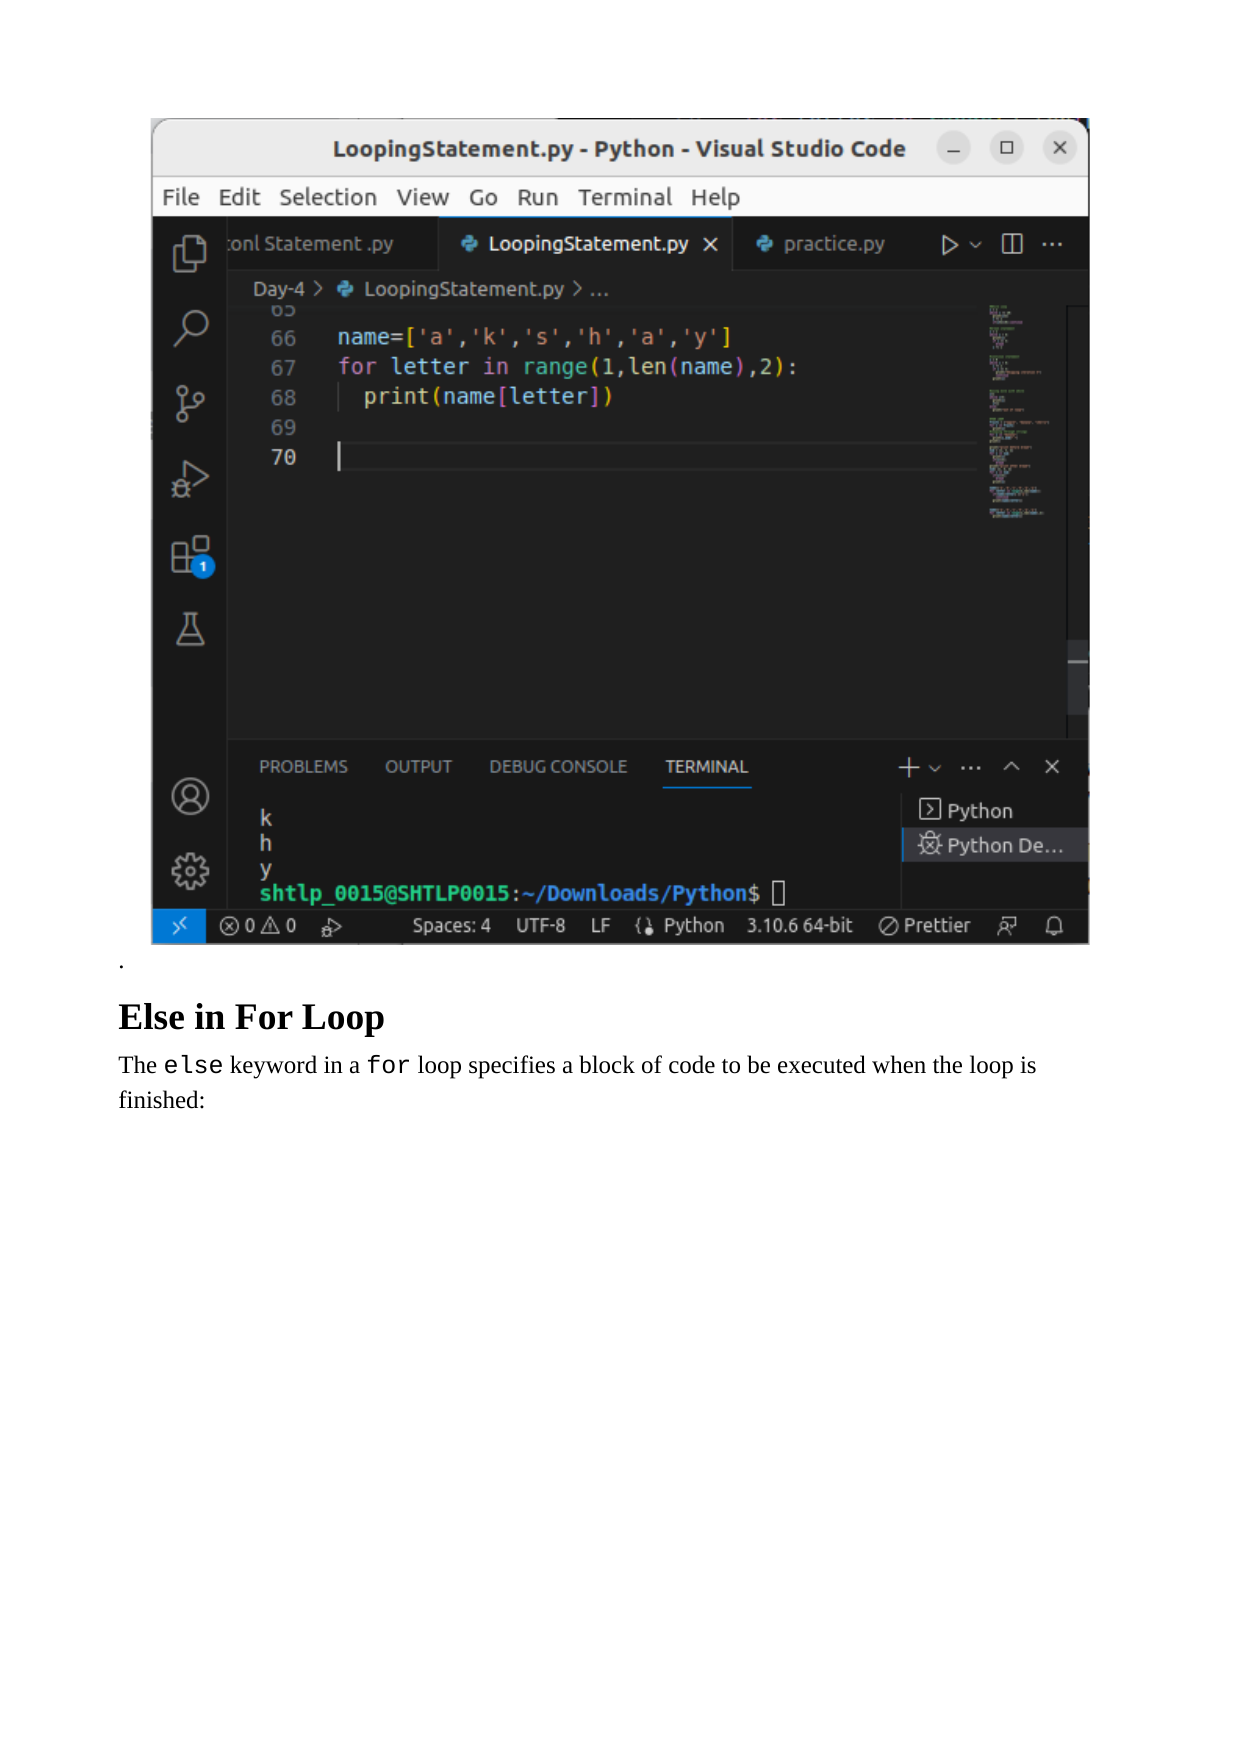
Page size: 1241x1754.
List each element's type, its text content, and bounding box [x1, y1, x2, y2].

picture [150, 118, 1090, 945]
text . [118, 118, 1122, 973]
subtitle Else in For Loop [118, 994, 1122, 1037]
text The else keyword in a for loop specifies a block of code to be executed when the loop is finished: [118, 1050, 1122, 1114]
